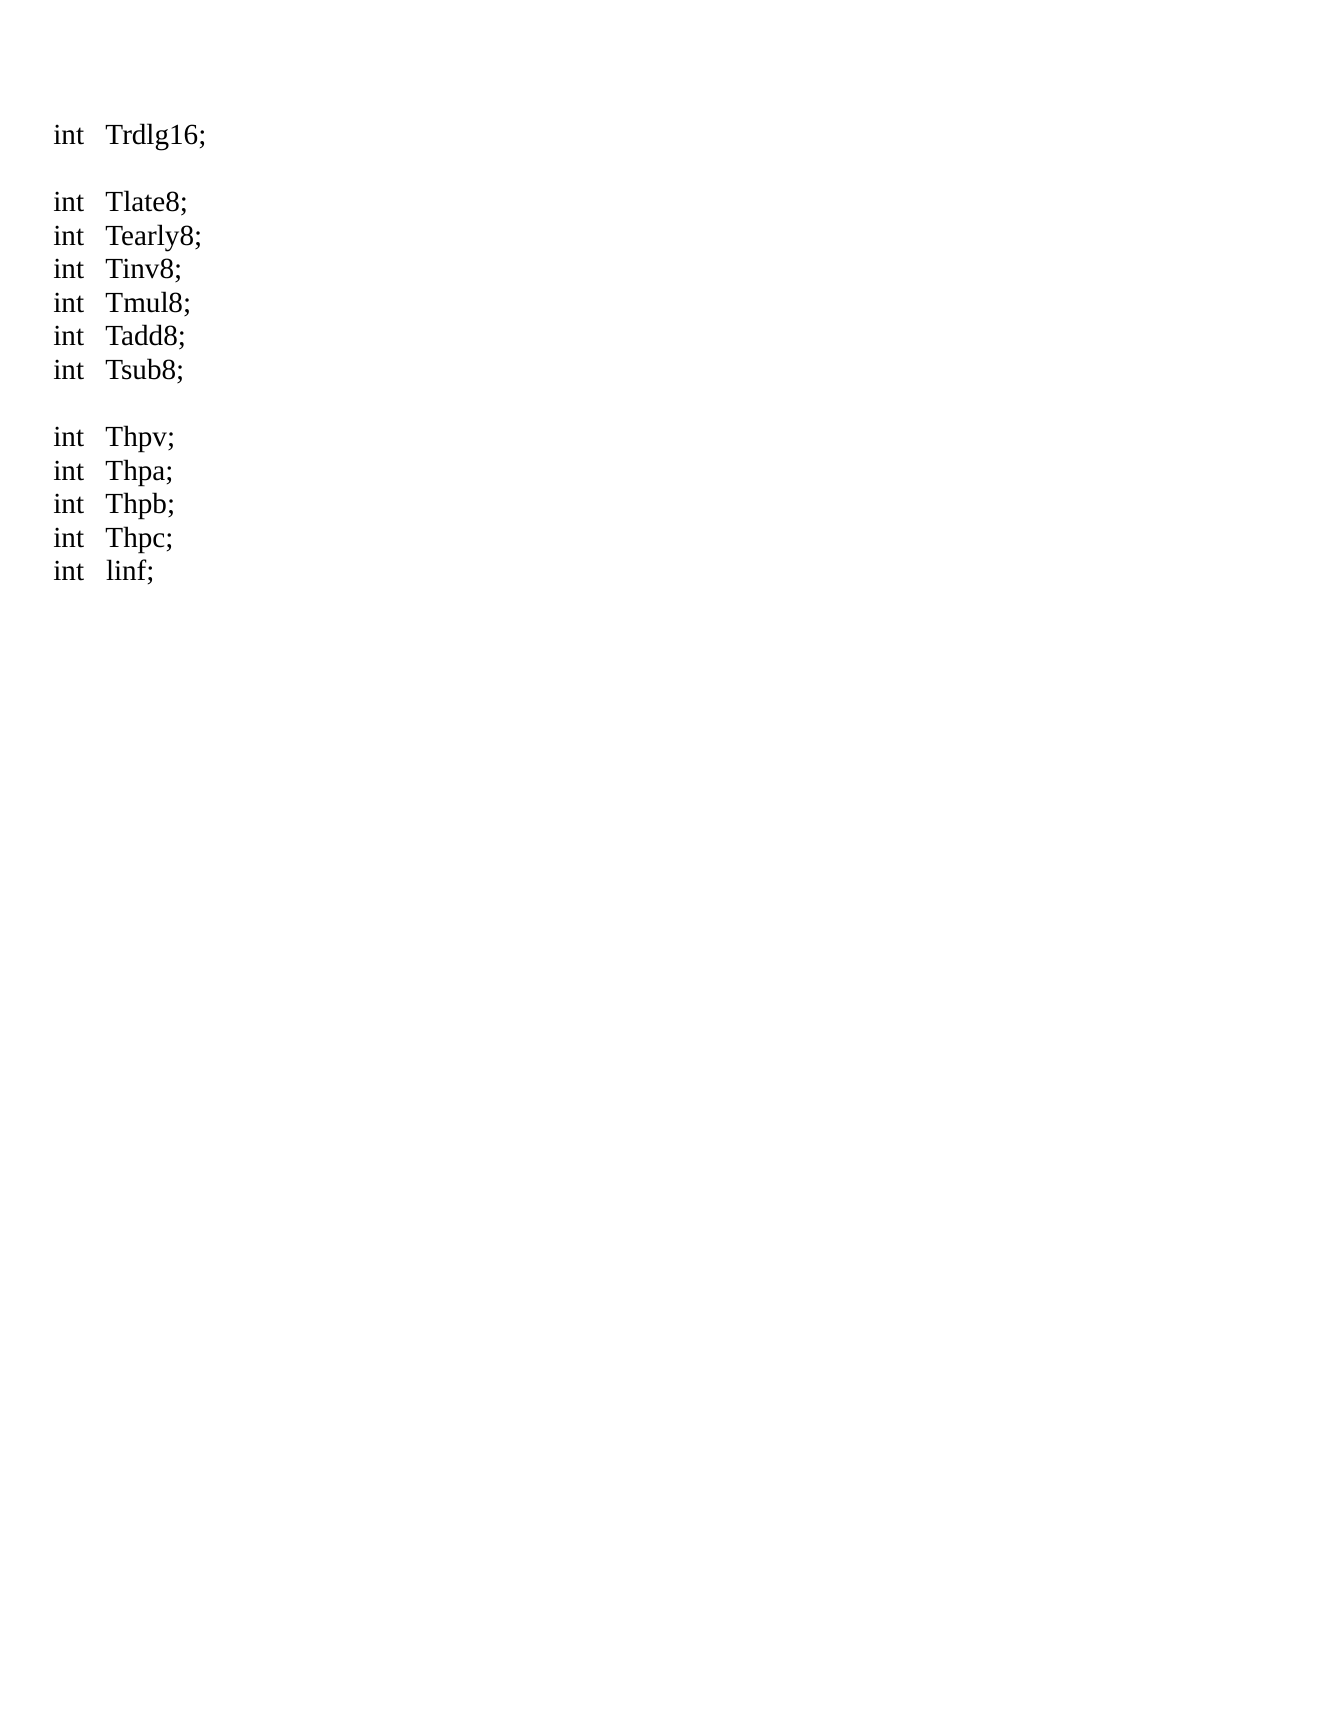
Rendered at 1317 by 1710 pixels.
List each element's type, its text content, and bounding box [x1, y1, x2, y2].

text int Thpb; [53, 486, 1174, 520]
text int Thpc; [53, 520, 1174, 553]
text int Tsub8; [53, 352, 1174, 386]
text int Thpa; [53, 453, 1174, 486]
text int Tadd8; [53, 318, 1174, 352]
text int Thpv; [53, 419, 1174, 453]
text int Trdlg16; [53, 117, 1174, 151]
text int Tearly8; [53, 218, 1174, 251]
text int Tinv8; [53, 251, 1174, 285]
text int linf; [53, 553, 1174, 587]
text int Tmul8; [53, 285, 1174, 318]
text int Tlate8; [53, 184, 1174, 218]
